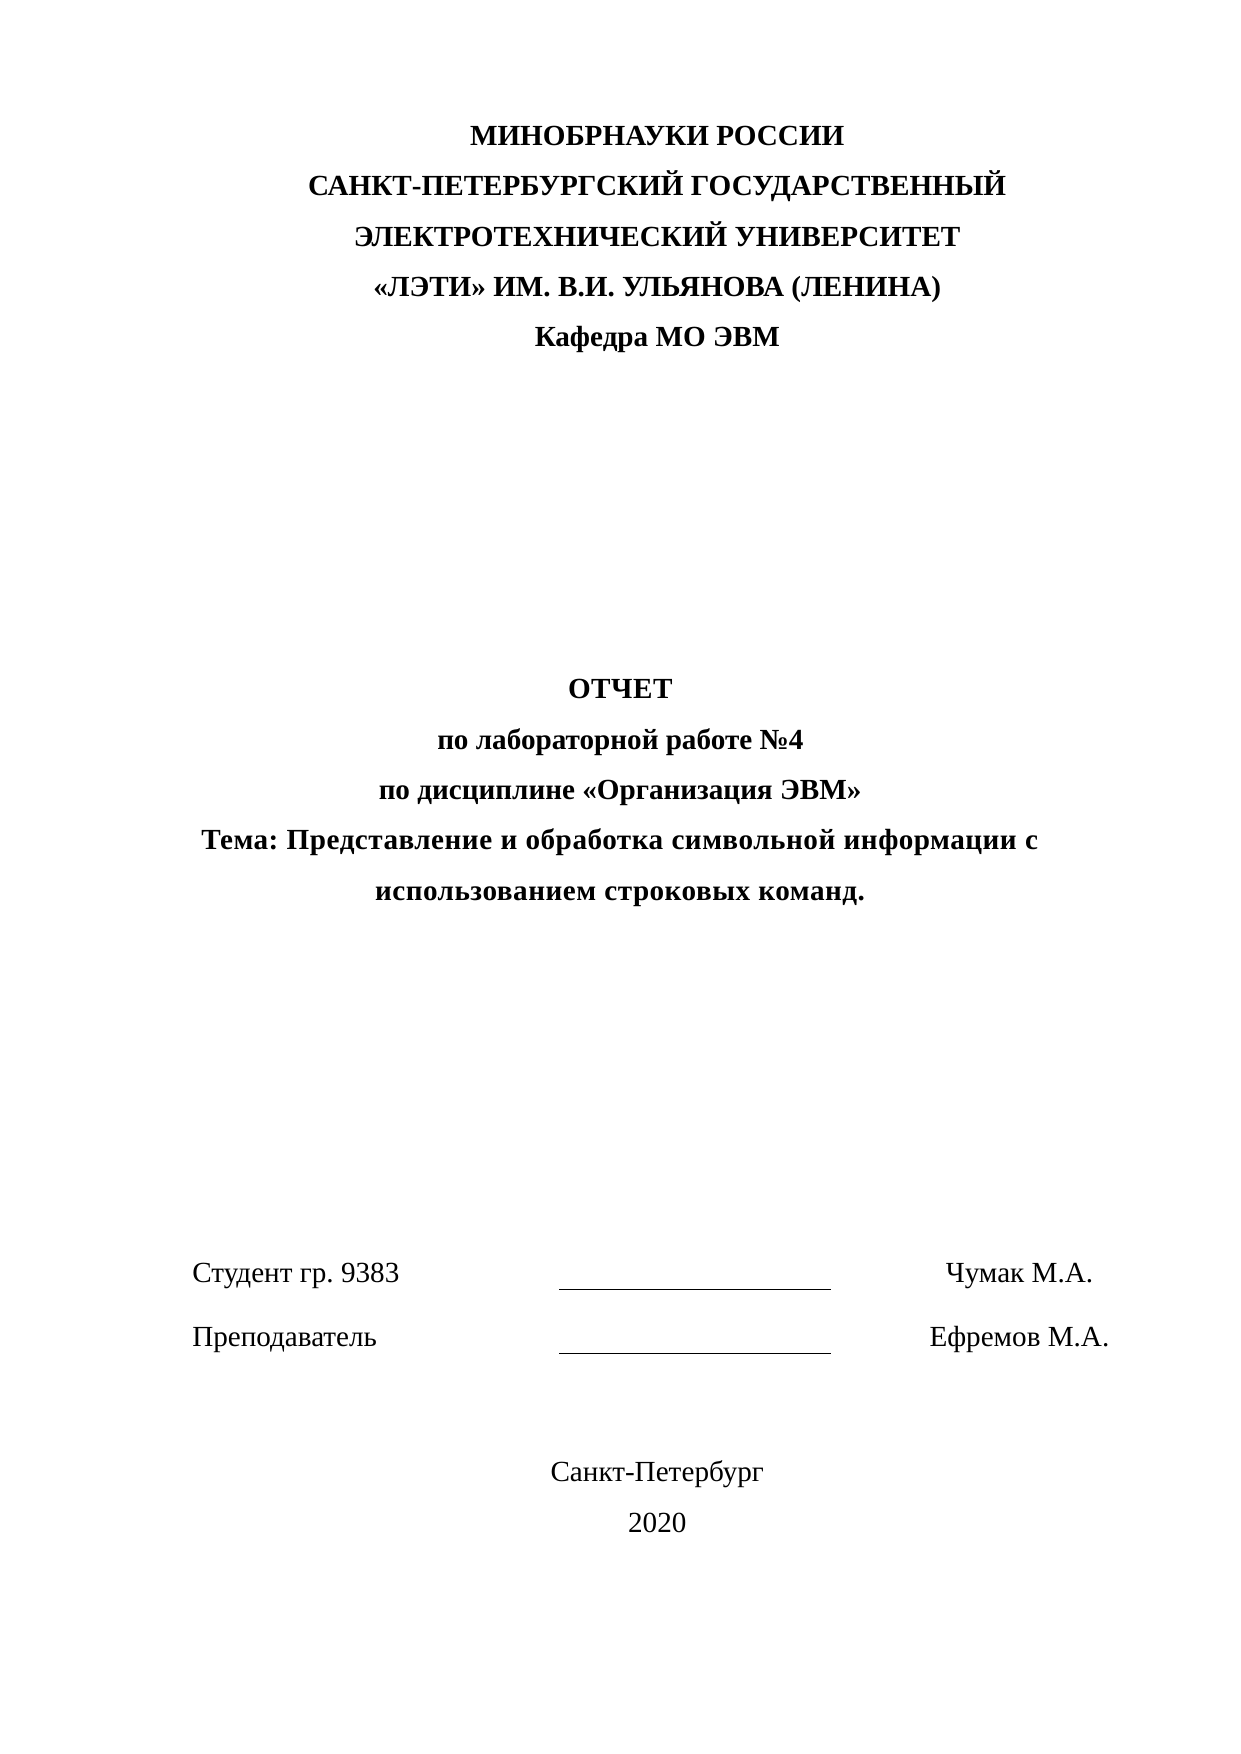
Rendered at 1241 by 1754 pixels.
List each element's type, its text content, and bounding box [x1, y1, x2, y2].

table_cell Преподаватель [107, 1289, 559, 1353]
text Санкт-Петербург [118, 1454, 1122, 1488]
text Тема: Представление и обработка символьной информации с [118, 822, 1122, 856]
text по лабораторной работе №4 [118, 722, 1122, 755]
table_cell Ефремов М.А. [831, 1289, 1133, 1353]
text электротехнический университет [118, 219, 1122, 252]
text отчет [118, 672, 1122, 705]
text Кафедра МО ЭВМ [118, 319, 1122, 353]
text по дисциплине «Организация ЭВМ» [118, 772, 1122, 806]
table_header Студент гр. 9383 [107, 1225, 559, 1289]
text «ЛЭТИ» им. В.И. Ульянова (Ленина) [118, 269, 1122, 303]
table_cell [559, 1290, 831, 1353]
text 2020 [118, 1505, 1122, 1538]
text Санкт-Петербургский государственный [118, 168, 1122, 202]
table_header [559, 1225, 831, 1289]
table_header Чумак М.А. [831, 1225, 1133, 1289]
text использованием строковых команд. [118, 873, 1122, 906]
text МИНОБРНАУКИ РОССИИ [118, 118, 1122, 152]
